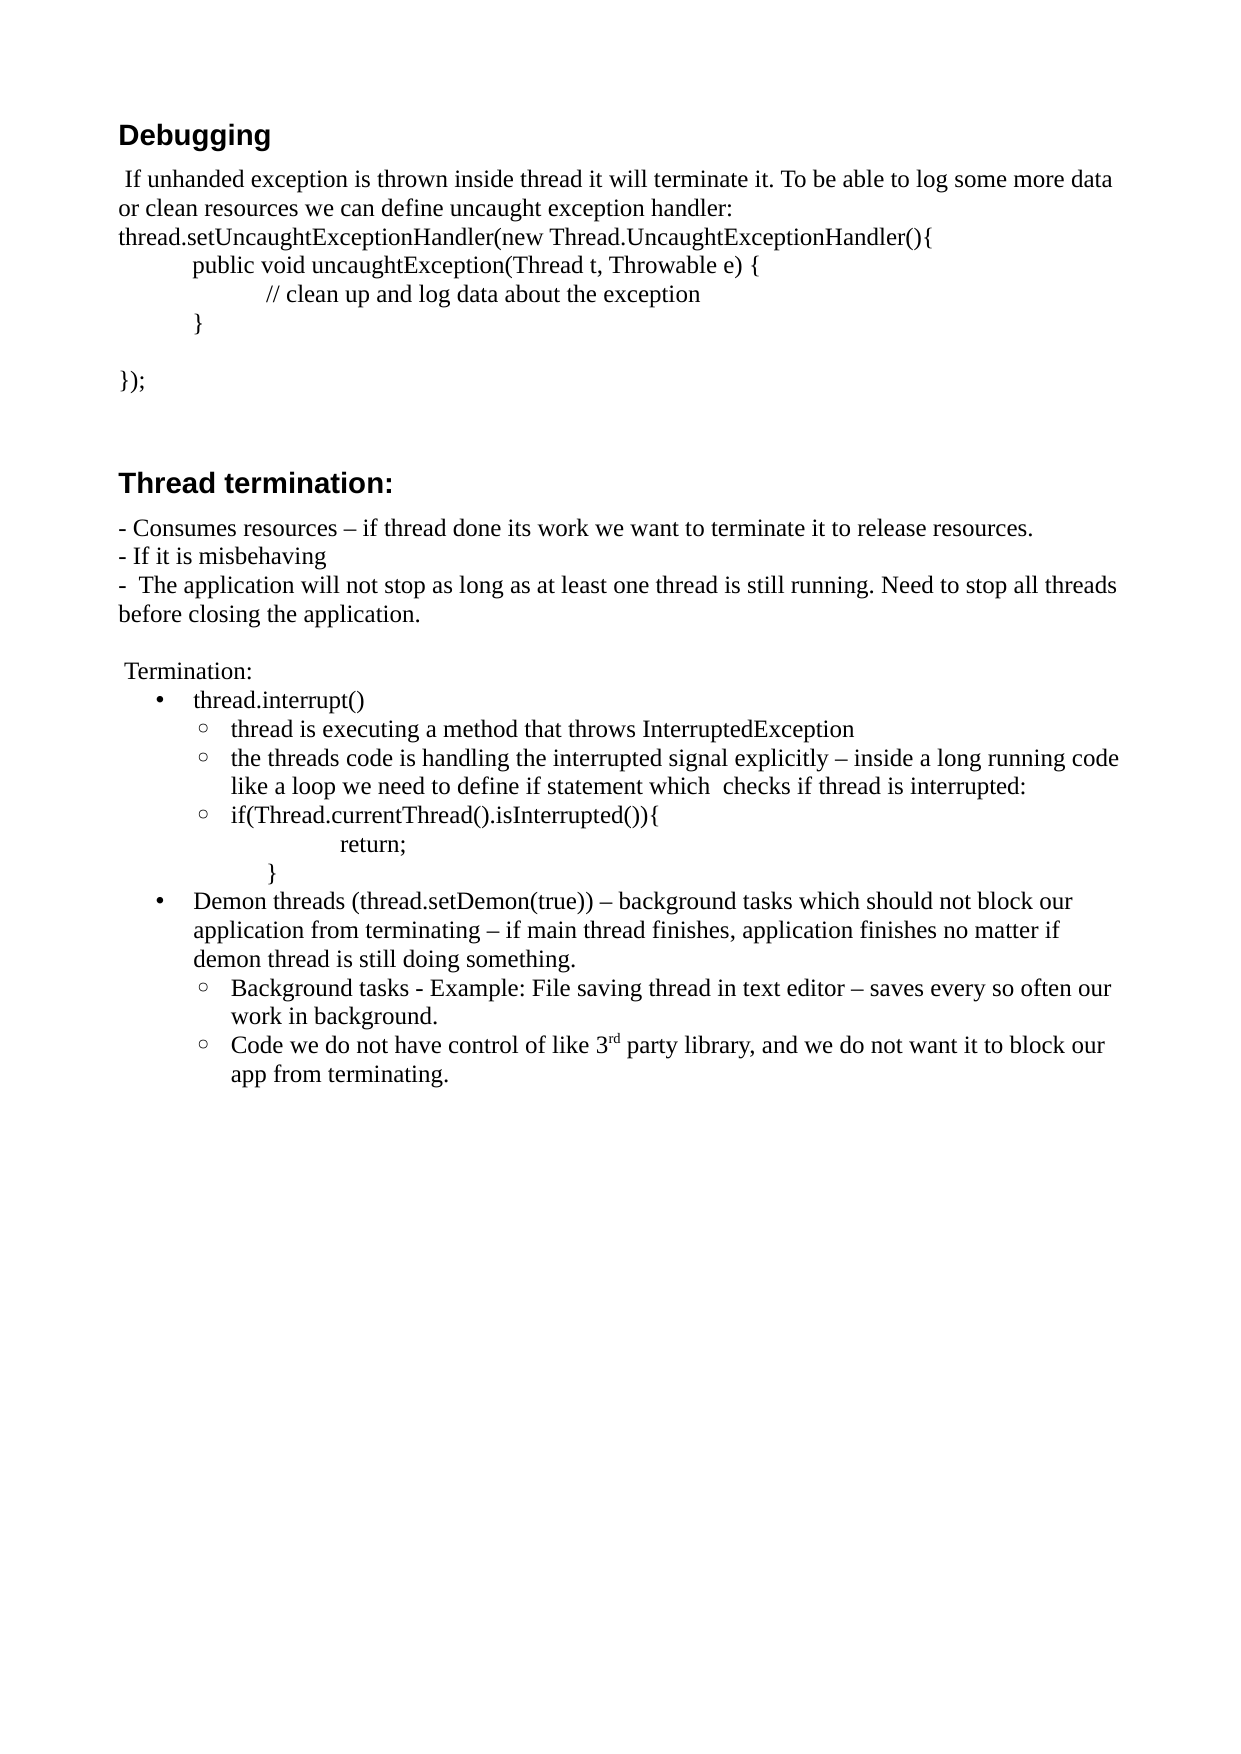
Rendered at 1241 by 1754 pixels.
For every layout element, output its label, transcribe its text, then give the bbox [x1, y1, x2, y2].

text If unhanded exception is thrown inside thread it will terminate it. To be able to log some more data or clean resources we can define uncaught exception handler: [118, 164, 1122, 222]
text - Consumes resources – if thread done its work we want to terminate it to release resources. [118, 513, 1122, 541]
list the threads code is handling the interrupted signal explicitly – inside a long running code like a loop we need to define if statement which checks if thread is interrupted: [193, 743, 1122, 800]
list Demon threads (thread.setDemon(true)) – background tasks which should not block our application from terminating – if main thread finishes, application finishes no matter if demon thread is still doing something. [156, 886, 1122, 973]
list Background tasks - Example: File saving thread in text editor – saves every so often our work in background. [193, 973, 1122, 1030]
text return; [118, 829, 1122, 858]
text public void uncaughtException(Thread t, Throwable e) { [118, 251, 1122, 279]
text - The application will not stop as long as at least one thread is still running. Need to stop all threads before closing the application. [118, 570, 1122, 628]
list thread is executing a method that throws InterruptedException [193, 714, 1122, 743]
text } [118, 858, 1122, 886]
subtitle Thread termination: [118, 466, 1122, 500]
subtitle Debugging [118, 118, 1122, 152]
text } [118, 308, 1122, 337]
text }); [118, 366, 1122, 394]
list thread.interrupt() [156, 685, 1122, 714]
text thread.setUncaughtExceptionHandler(new Thread.UncaughtExceptionHandler(){ [118, 222, 1122, 251]
text Termination: [118, 656, 1122, 685]
text // clean up and log data about the exception [118, 279, 1122, 308]
text - If it is misbehaving [118, 541, 1122, 570]
list Code we do not have control of like 3rd party library, and we do not want it to block our app from terminating. [193, 1030, 1122, 1088]
list if(Thread.currentThread().isInterrupted()){ [193, 800, 1122, 829]
